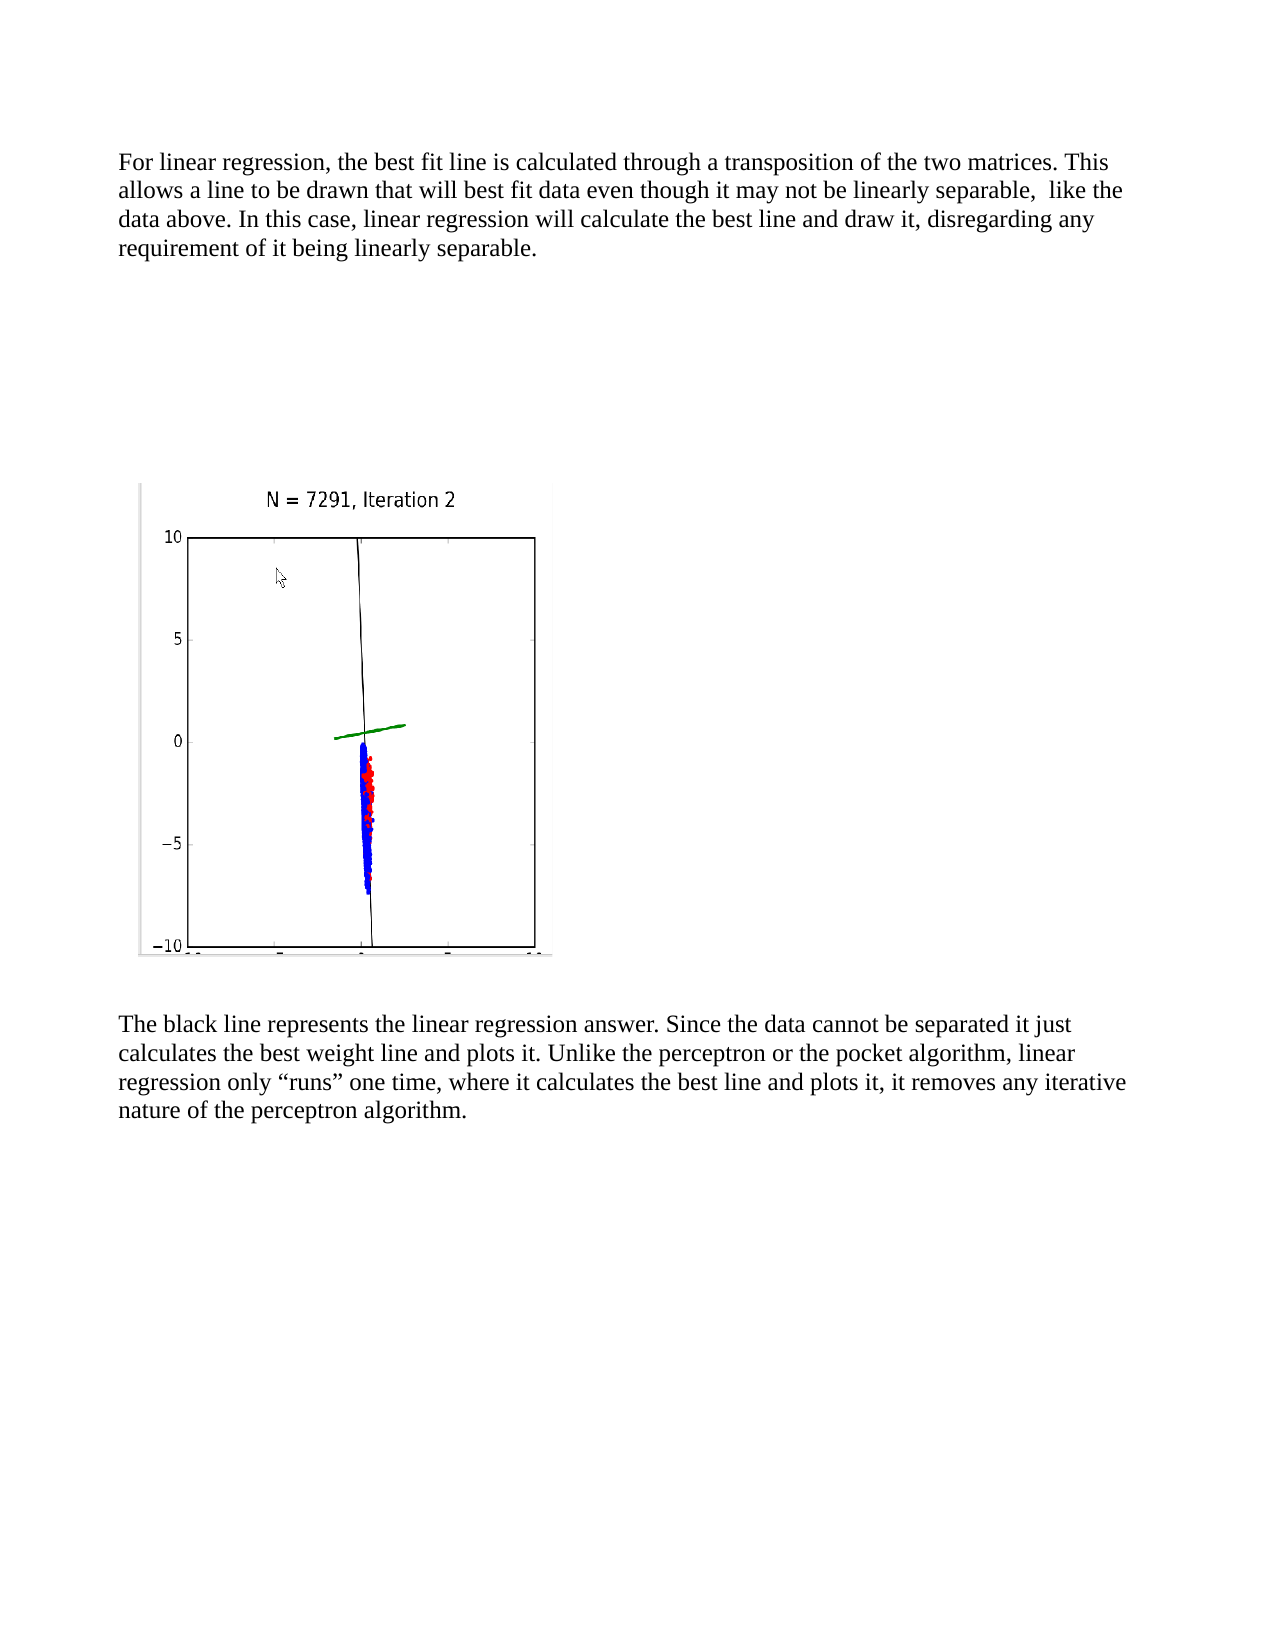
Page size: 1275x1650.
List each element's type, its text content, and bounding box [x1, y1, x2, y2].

text The black line represents the linear regression answer. Since the data cannot be separated it just calculates the best weight line and plots it. Unlike the perceptron or the pocket algorithm, linear regression only “runs” one time, where it calculates the best line and plots it, it removes any iterative nature of the perceptron algorithm. [118, 1009, 1157, 1124]
text For linear regression, the best fit line is calculated through a transposition of the two matrices. This allows a line to be drawn that will best fit data even though it may not be linearly separable, like the data above. In this case, linear regression will calculate the best line and draw it, disregarding any requirement of it being linearly separable. [118, 147, 1157, 262]
picture [138, 483, 553, 957]
